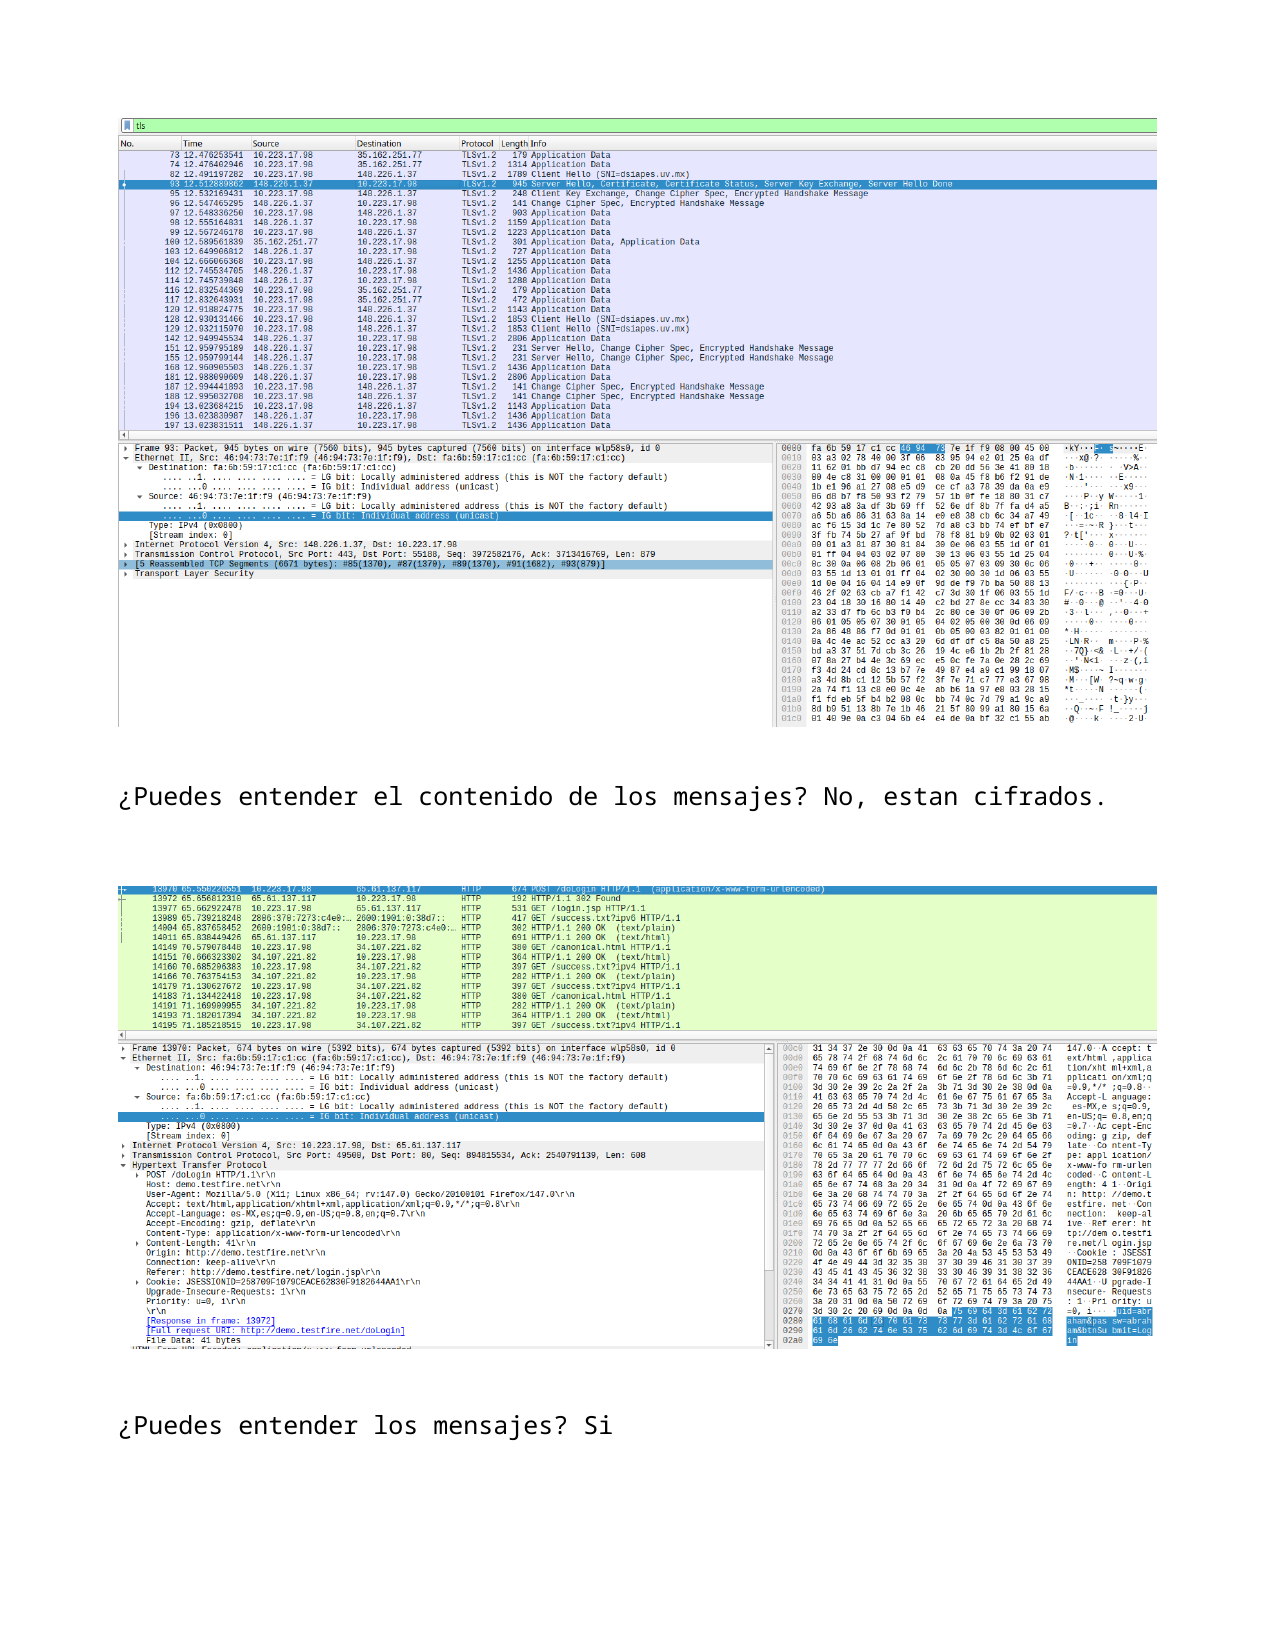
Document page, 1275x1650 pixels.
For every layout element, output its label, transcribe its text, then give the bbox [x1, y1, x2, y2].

text ¿Puedes entender el contenido de los mensajes? No, estan cifrados. [118, 778, 1157, 813]
picture [118, 118, 1157, 727]
picture [118, 886, 1157, 1349]
text ¿Puedes entender los mensajes? Si [118, 1407, 1157, 1441]
